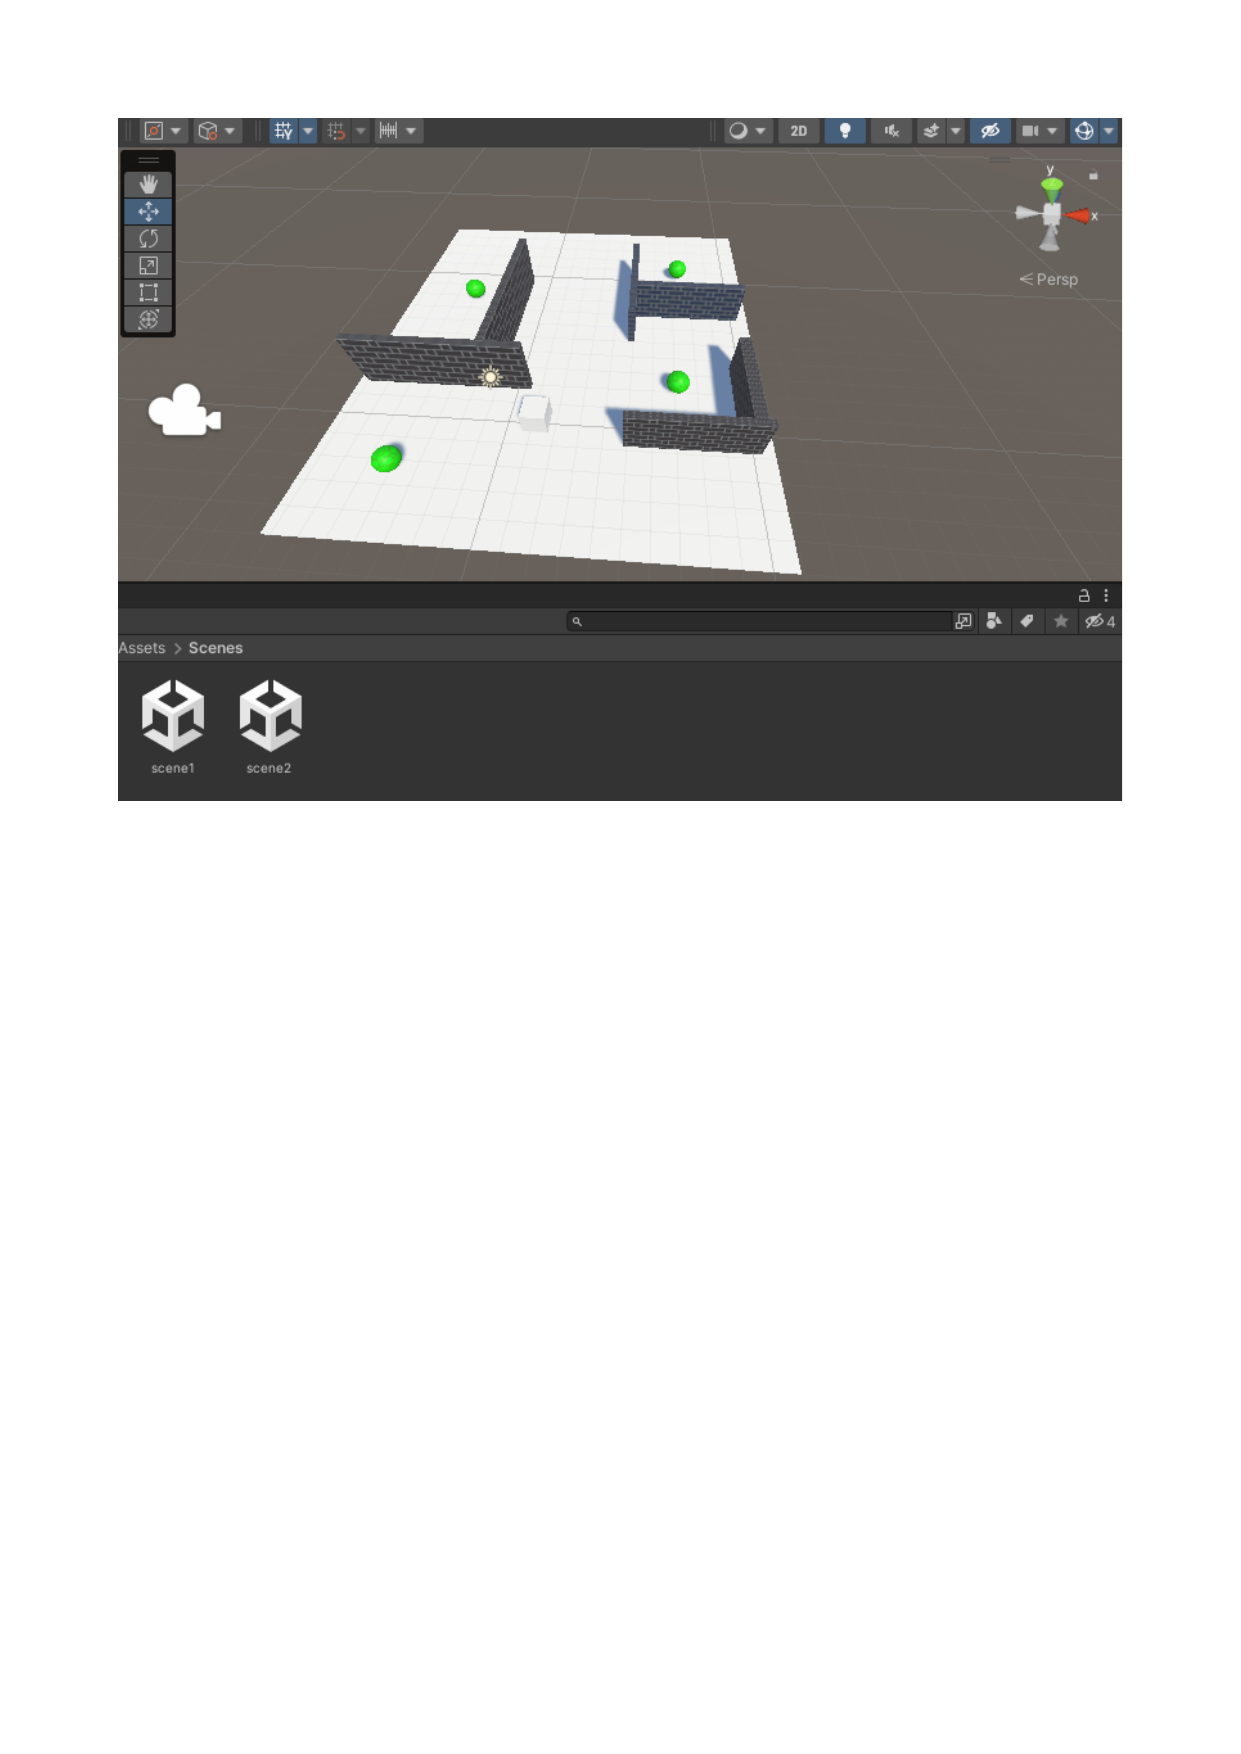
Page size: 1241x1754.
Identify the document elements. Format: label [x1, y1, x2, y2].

picture [118, 118, 1123, 801]
